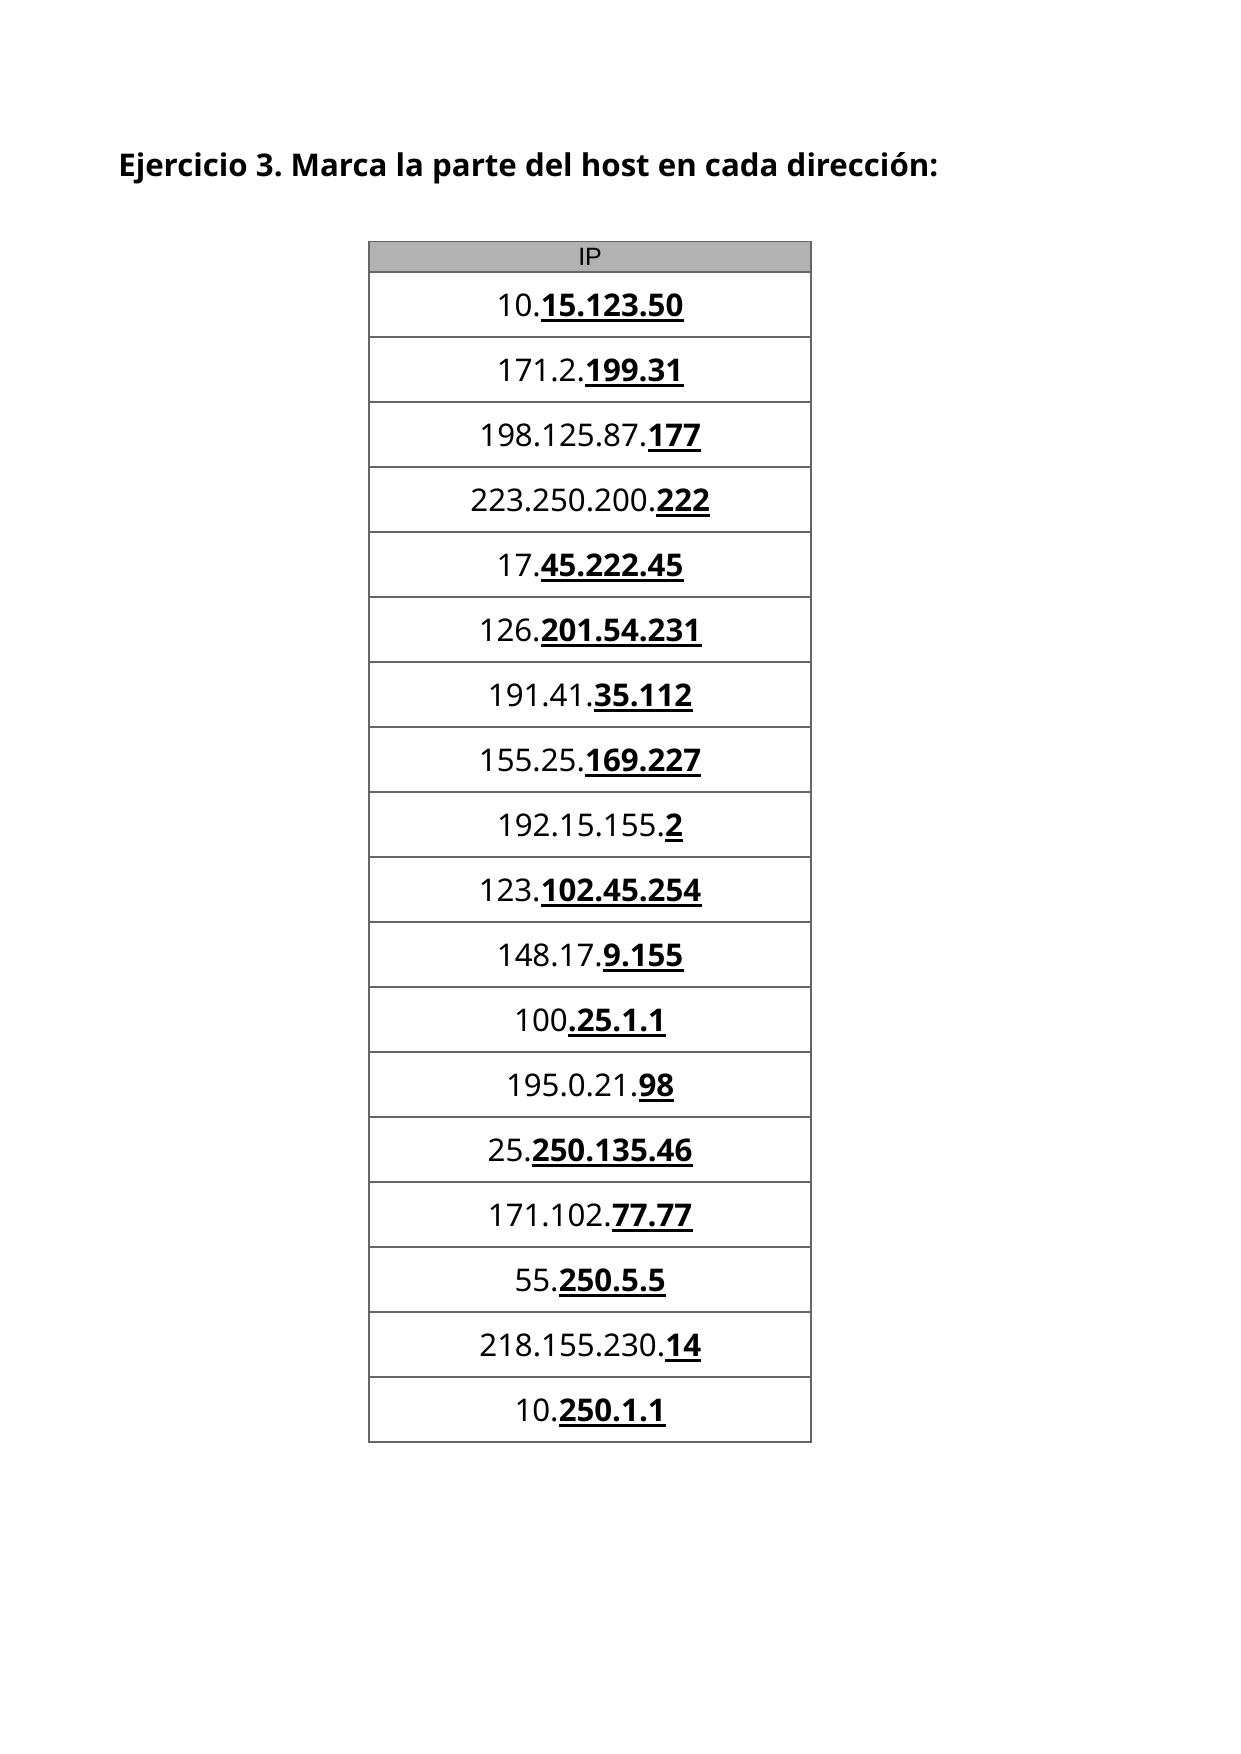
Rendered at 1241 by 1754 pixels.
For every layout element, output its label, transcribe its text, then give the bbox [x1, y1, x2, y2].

table_cell 218.155.230.14 [370, 1313, 810, 1376]
table_cell 148.17.9.155 [370, 923, 810, 986]
table_cell 195.0.21.98 [370, 1053, 810, 1116]
subtitle Ejercicio 3. Marca la parte del host en cada dirección: [118, 143, 1122, 186]
table_header IP [370, 242, 810, 271]
table_cell 10.250.1.1 [370, 1378, 810, 1441]
table_cell 25.250.135.46 [370, 1118, 810, 1181]
table_cell 55.250.5.5 [370, 1248, 810, 1311]
table_cell 191.41.35.112 [370, 663, 810, 726]
table_cell 123.102.45.254 [370, 858, 810, 921]
table_cell 17.45.222.45 [370, 533, 810, 596]
table_cell 155.25.169.227 [370, 728, 810, 791]
table_cell 171.2.199.31 [370, 338, 810, 401]
table_cell 126.201.54.231 [370, 598, 810, 661]
table_cell 223.250.200.222 [370, 468, 810, 531]
table_cell 171.102.77.77 [370, 1183, 810, 1246]
table_cell 10.15.123.50 [370, 273, 810, 336]
table_cell 100.25.1.1 [370, 988, 810, 1051]
table_cell 198.125.87.177 [370, 403, 810, 466]
table_cell 192.15.155.2 [370, 793, 810, 856]
